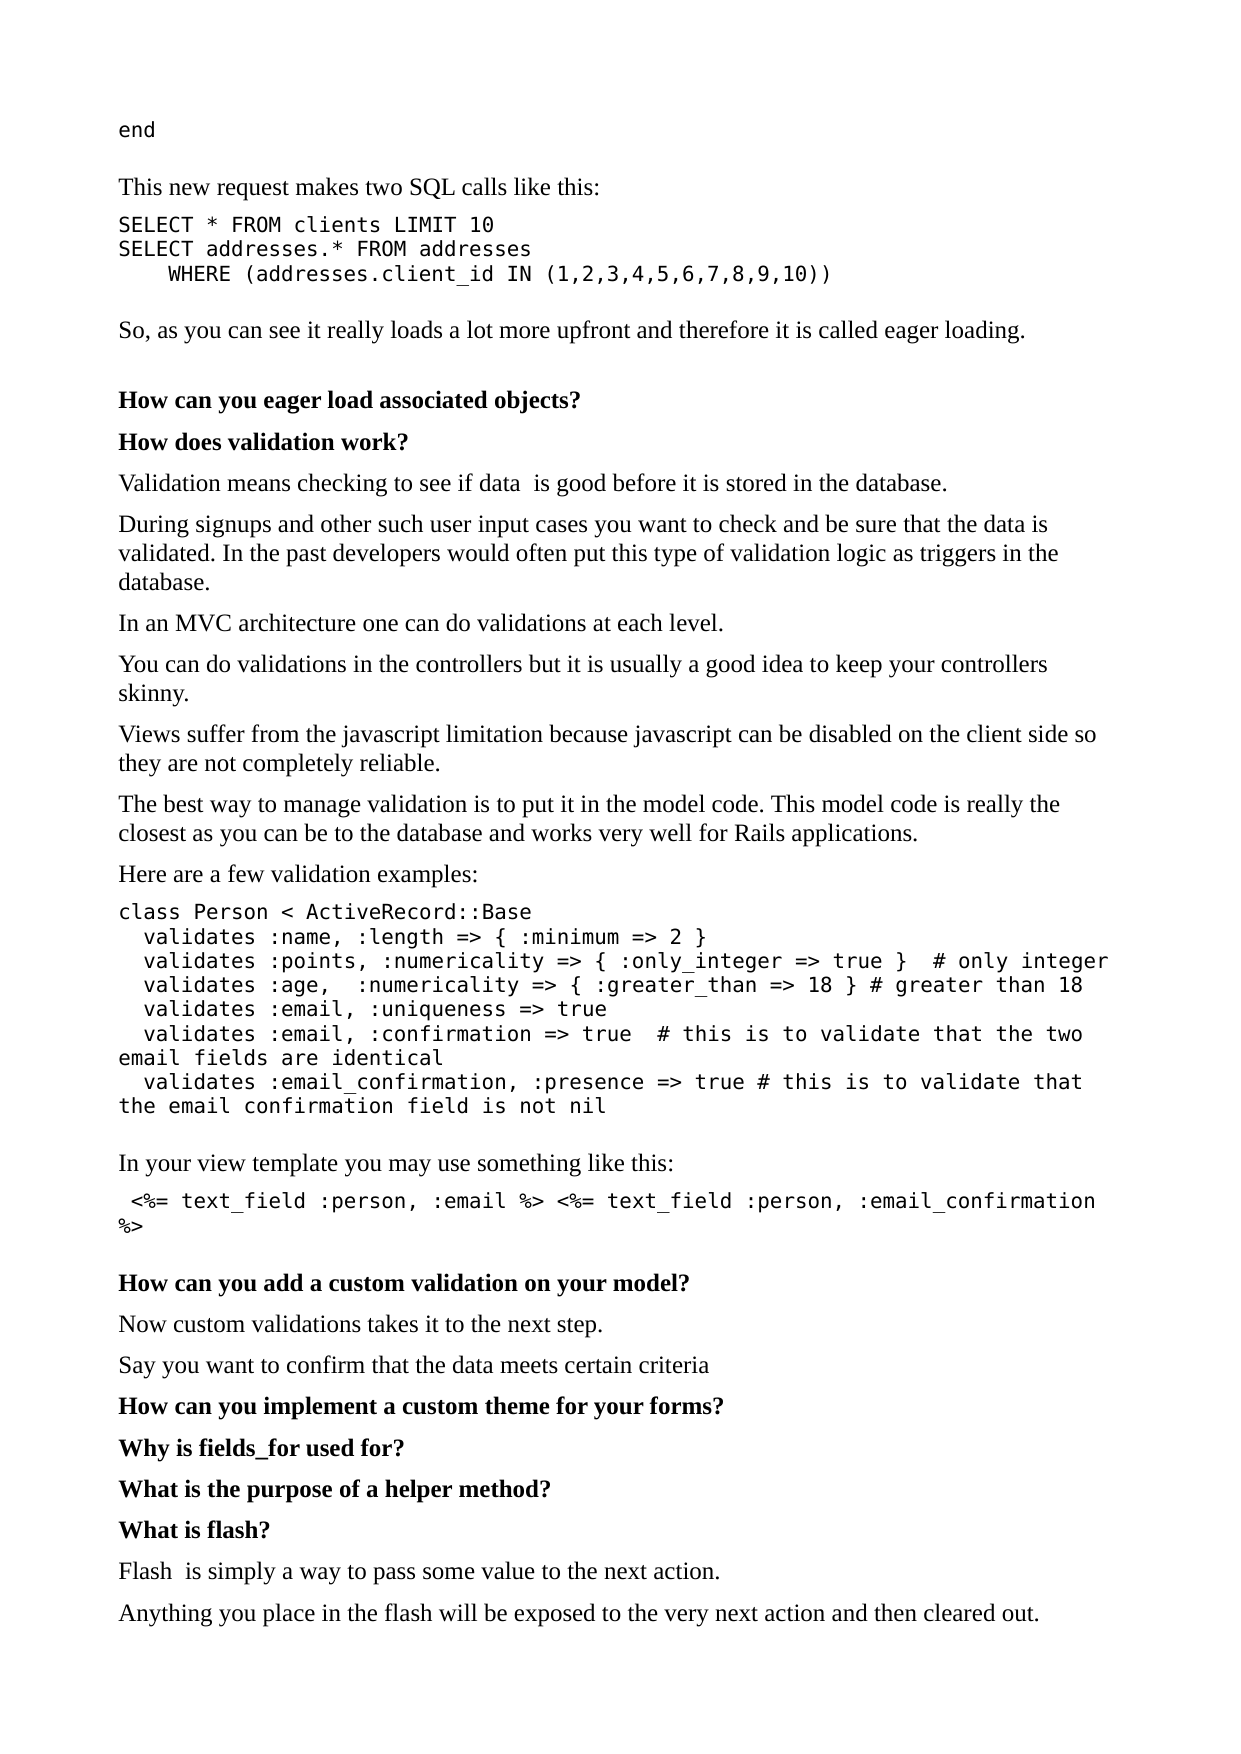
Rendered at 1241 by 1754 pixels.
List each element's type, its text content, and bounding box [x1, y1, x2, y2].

text Now custom validations takes it to the next step. [118, 1309, 1122, 1338]
text You can do validations in the controllers but it is usually a good idea to keep your controllers skinny. [118, 649, 1122, 707]
text What is flash? [118, 1515, 1122, 1544]
text What is the purpose of a helper method? [118, 1474, 1122, 1503]
text Say you want to confirm that the data meets certain criteria [118, 1350, 1122, 1379]
text <%= text_field :person, :email %> <%= text_field :person, :email_confirmation %> [118, 1189, 1122, 1238]
text validates :email, :uniqueness => true [118, 997, 1122, 1022]
text class Person < ActiveRecord::Base [118, 900, 1122, 925]
text validates :email, :confirmation => true # this is to validate that the two email fields are identical [118, 1022, 1122, 1070]
text validates :age, :numericality => { :greater_than => 18 } # greater than 18 [118, 973, 1122, 997]
text SELECT * FROM clients LIMIT 10 [118, 213, 1122, 237]
text validates :points, :numericality => { :only_integer => true } # only integer [118, 949, 1122, 973]
text So, as you can see it really loads a lot more upfront and therefore it is called eager loading. [118, 315, 1122, 344]
text The best way to manage validation is to put it in the model code. This model code is really the closest as you can be to the database and works very well for Rails applications. [118, 789, 1122, 847]
text This new request makes two SQL calls like this: [118, 172, 1122, 201]
text Views suffer from the javascript limitation because javascript can be disabled on the client side so they are not completely reliable. [118, 719, 1122, 777]
text How does validation work? [118, 427, 1122, 455]
text Here are a few validation examples: [118, 859, 1122, 888]
text validates :name, :length => { :minimum => 2 } [118, 925, 1122, 949]
text How can you add a custom validation on your model? [118, 1268, 1122, 1296]
text How can you implement a custom theme for your forms? [118, 1391, 1122, 1420]
text Flash is simply a way to pass some value to the next action. [118, 1556, 1122, 1585]
text WHERE (addresses.client_id IN (1,2,3,4,5,6,7,8,9,10)) [118, 262, 1122, 286]
text Why is fields_for used for? [118, 1433, 1122, 1461]
text SELECT addresses.* FROM addresses [118, 237, 1122, 262]
text Anything you place in the flash will be exposed to the very next action and then cleared out. [118, 1598, 1122, 1626]
text validates :email_confirmation, :presence => true # this is to validate that the email confirmation field is not nil [118, 1070, 1122, 1119]
text Validation means checking to see if data is good before it is stored in the database. [118, 468, 1122, 497]
text In your view template you may use something like this: [118, 1148, 1122, 1177]
text end [118, 118, 1122, 142]
text During signups and other such user input cases you want to check and be sure that the data is validated. In the past developers would often put this type of validation logic as triggers in the database. [118, 509, 1122, 595]
text In an MVC architecture one can do validations at each level. [118, 608, 1122, 637]
text How can you eager load associated objects? [118, 385, 1122, 414]
